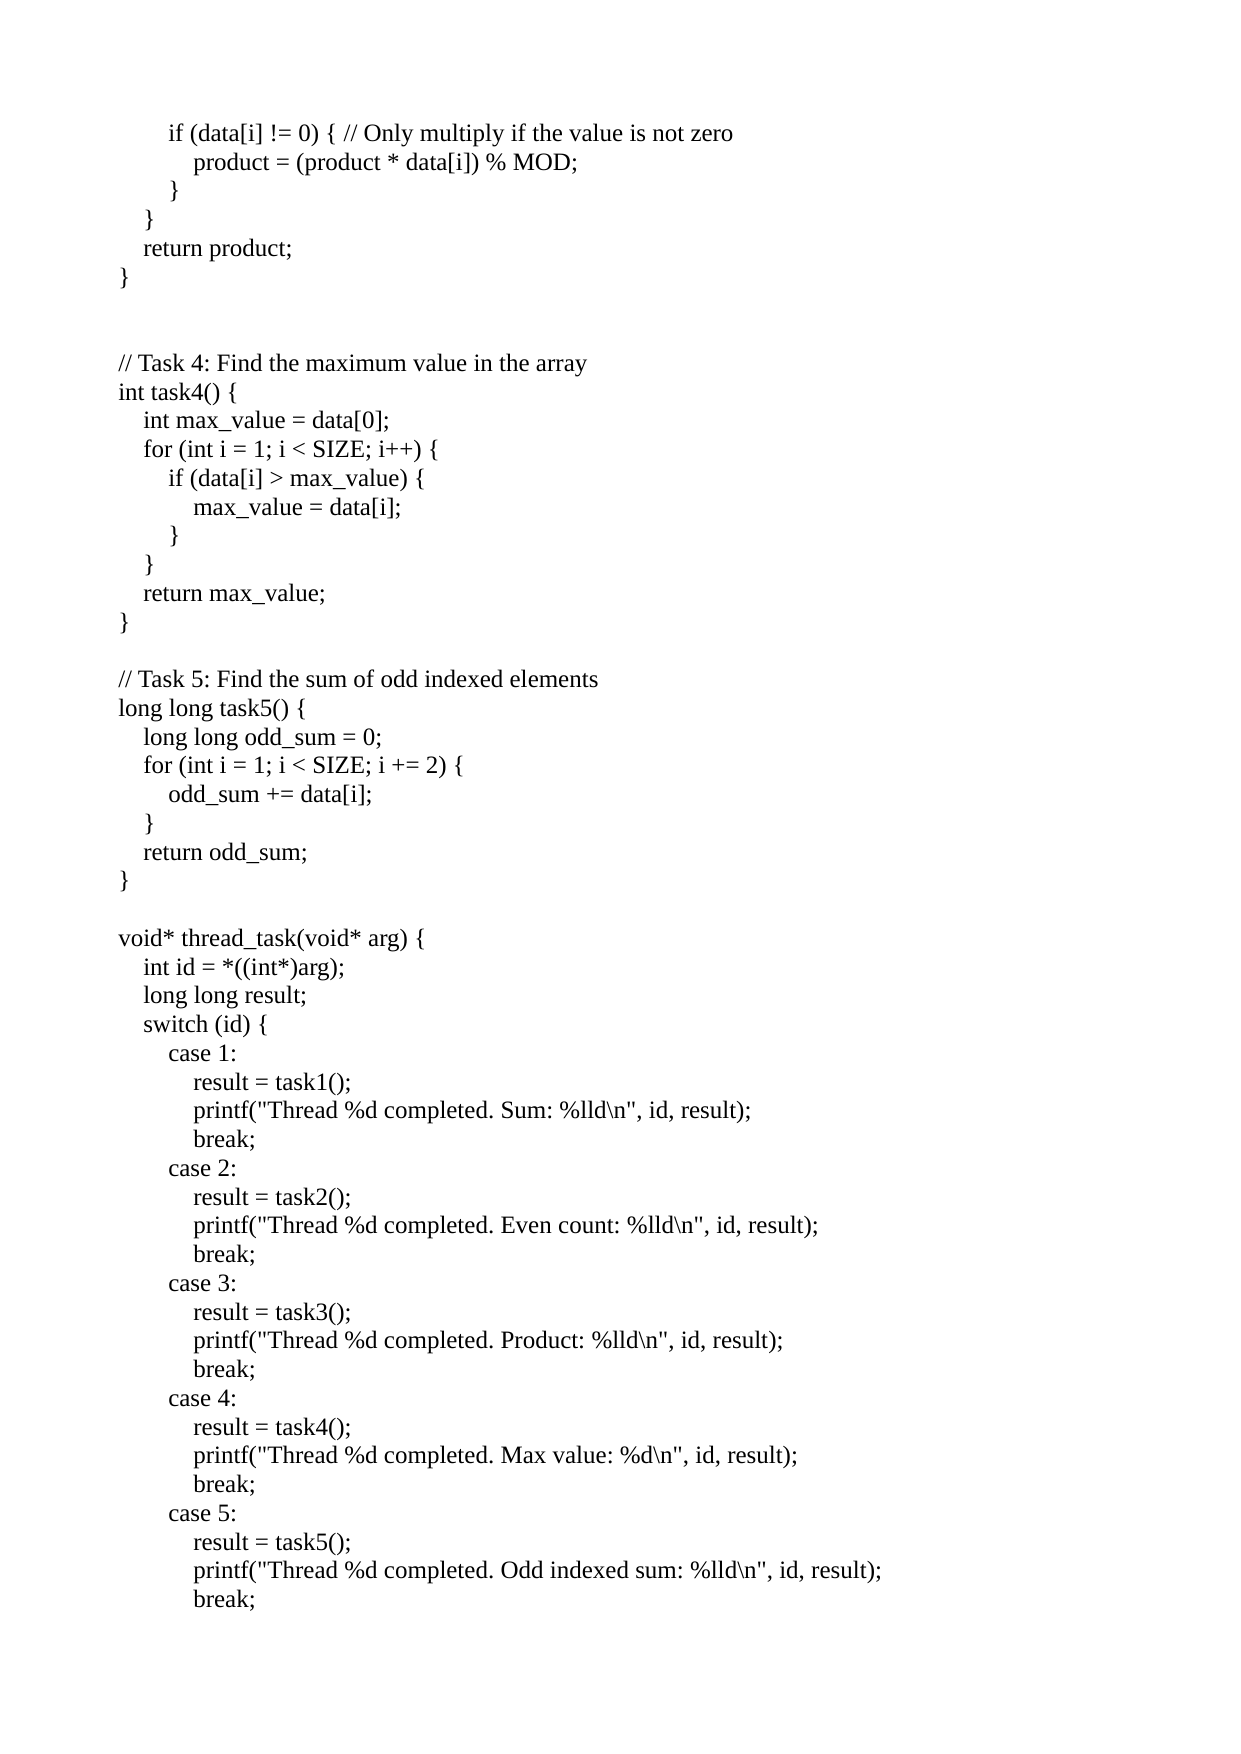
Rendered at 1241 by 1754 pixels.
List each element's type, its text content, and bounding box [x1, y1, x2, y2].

text for (int i = 1; i < SIZE; i += 2) { [118, 751, 1122, 779]
text result = task2(); [118, 1182, 1122, 1211]
text } [118, 176, 1122, 204]
text printf("Thread %d completed. Odd indexed sum: %lld\n", id, result); [118, 1556, 1122, 1584]
text return product; [118, 233, 1122, 262]
text odd_sum += data[i]; [118, 779, 1122, 808]
text break; [118, 1584, 1122, 1613]
text result = task1(); [118, 1067, 1122, 1096]
text } [118, 262, 1122, 291]
text case 3: [118, 1268, 1122, 1297]
text return odd_sum; [118, 837, 1122, 866]
text result = task4(); [118, 1412, 1122, 1441]
text max_value = data[i]; [118, 492, 1122, 521]
text } [118, 607, 1122, 636]
text break; [118, 1469, 1122, 1498]
text return max_value; [118, 578, 1122, 607]
text product = (product * data[i]) % MOD; [118, 147, 1122, 176]
text case 5: [118, 1498, 1122, 1527]
text switch (id) { [118, 1009, 1122, 1038]
text long long odd_sum = 0; [118, 722, 1122, 751]
text } [118, 204, 1122, 233]
text break; [118, 1124, 1122, 1153]
text result = task5(); [118, 1527, 1122, 1556]
text } [118, 866, 1122, 894]
text break; [118, 1354, 1122, 1383]
text printf("Thread %d completed. Even count: %lld\n", id, result); [118, 1211, 1122, 1239]
text printf("Thread %d completed. Product: %lld\n", id, result); [118, 1326, 1122, 1354]
text case 1: [118, 1038, 1122, 1067]
text int id = *((int*)arg); [118, 952, 1122, 981]
text // Task 4: Find the maximum value in the array [118, 348, 1122, 377]
text long long task5() { [118, 693, 1122, 722]
text printf("Thread %d completed. Sum: %lld\n", id, result); [118, 1096, 1122, 1124]
text break; [118, 1239, 1122, 1268]
text if (data[i] > max_value) { [118, 463, 1122, 492]
text case 4: [118, 1383, 1122, 1412]
text } [118, 549, 1122, 578]
text result = task3(); [118, 1297, 1122, 1326]
text int max_value = data[0]; [118, 406, 1122, 434]
text case 2: [118, 1153, 1122, 1182]
text } [118, 521, 1122, 549]
text if (data[i] != 0) { // Only multiply if the value is not zero [118, 118, 1122, 147]
text // Task 5: Find the sum of odd indexed elements [118, 664, 1122, 693]
text void* thread_task(void* arg) { [118, 923, 1122, 952]
text } [118, 808, 1122, 837]
text int task4() { [118, 377, 1122, 406]
text printf("Thread %d completed. Max value: %d\n", id, result); [118, 1441, 1122, 1469]
text long long result; [118, 981, 1122, 1009]
text for (int i = 1; i < SIZE; i++) { [118, 434, 1122, 463]
